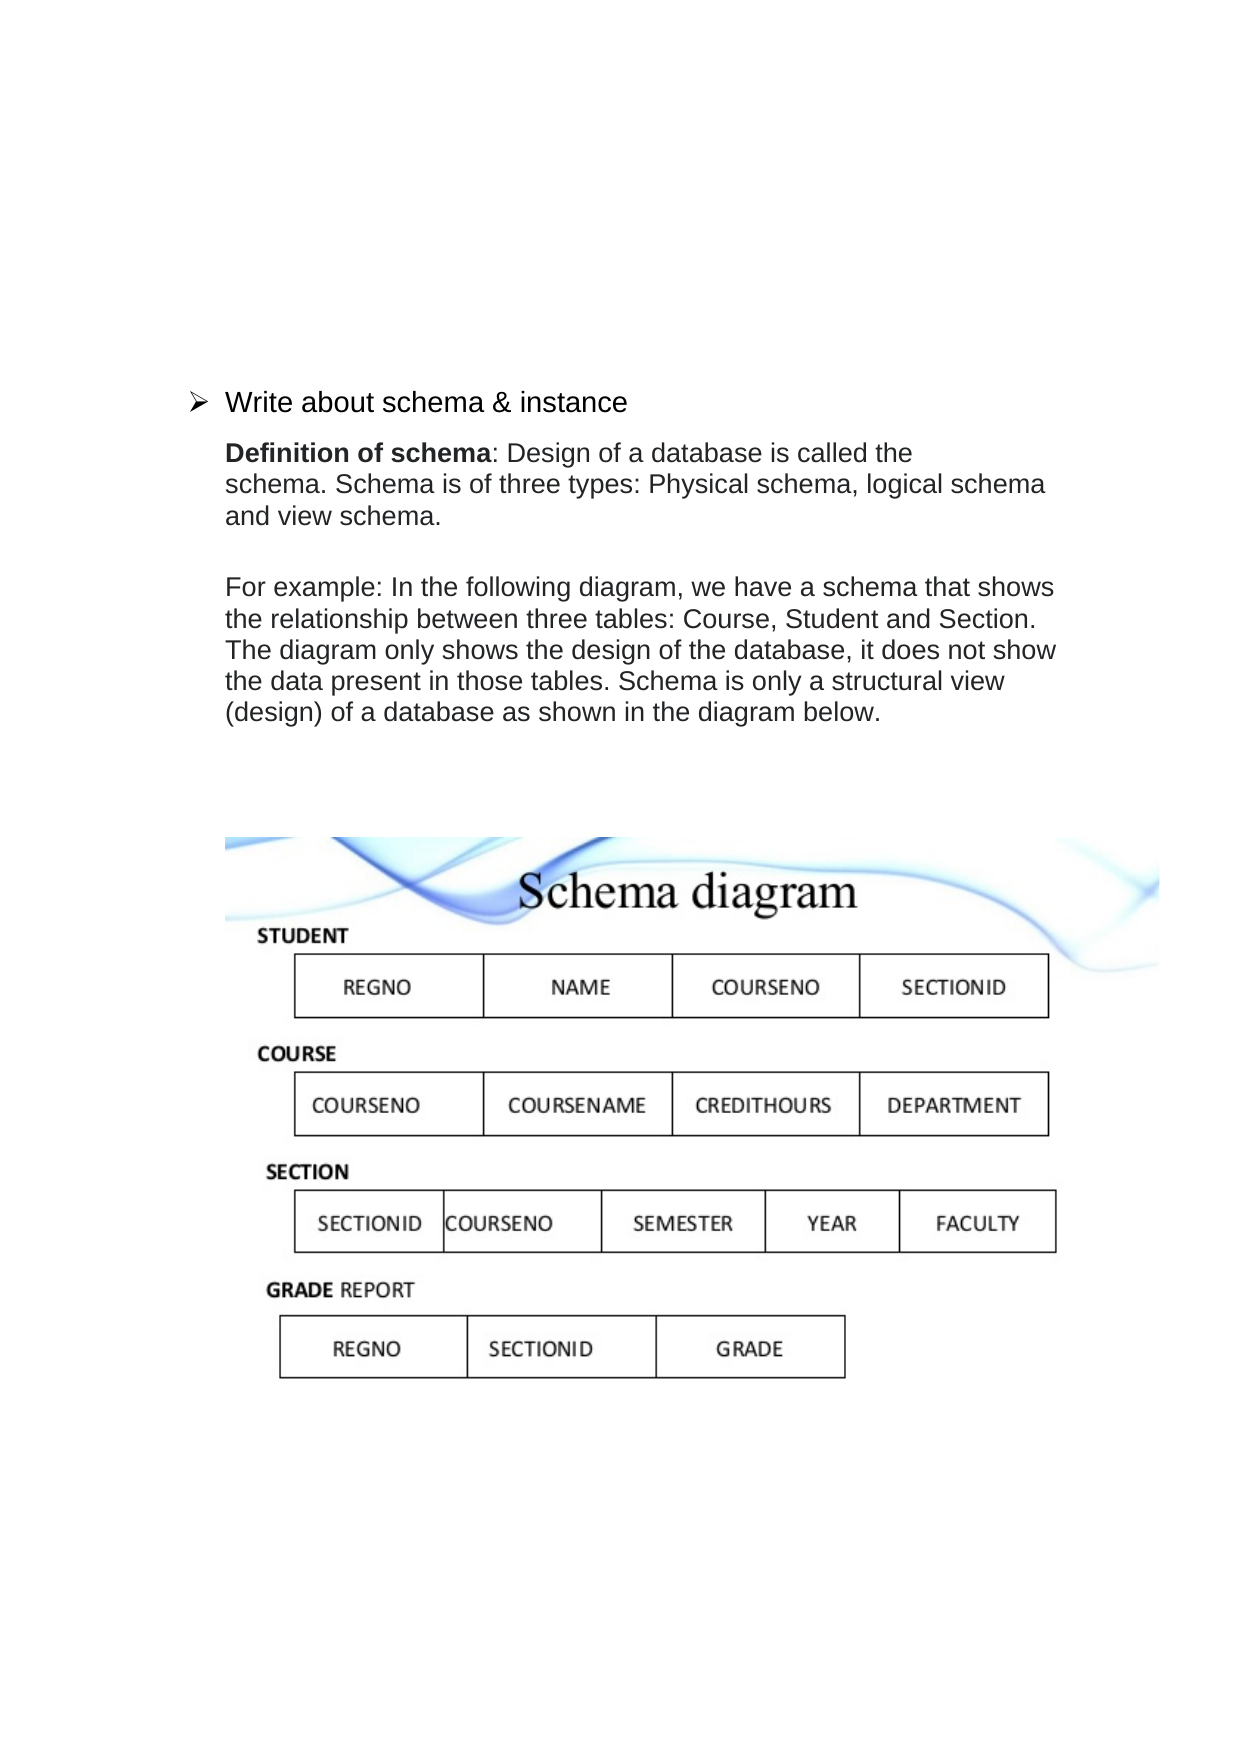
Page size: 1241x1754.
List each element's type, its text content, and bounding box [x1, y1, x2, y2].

text Definition of schema: Design of a database is called the schema. Schema is of three types: Physical schema, logical schema and view schema. [225, 437, 1090, 531]
text For example: In the following diagram, we have a schema that shows the relationship between three tables: Course, Student and Section. The diagram only shows the design of the database, it does not show the data present in those tables. Schema is only a structural view (design) of a database as shown in the diagram below. [225, 571, 1090, 728]
list Write about schema & instance [187, 384, 1090, 418]
